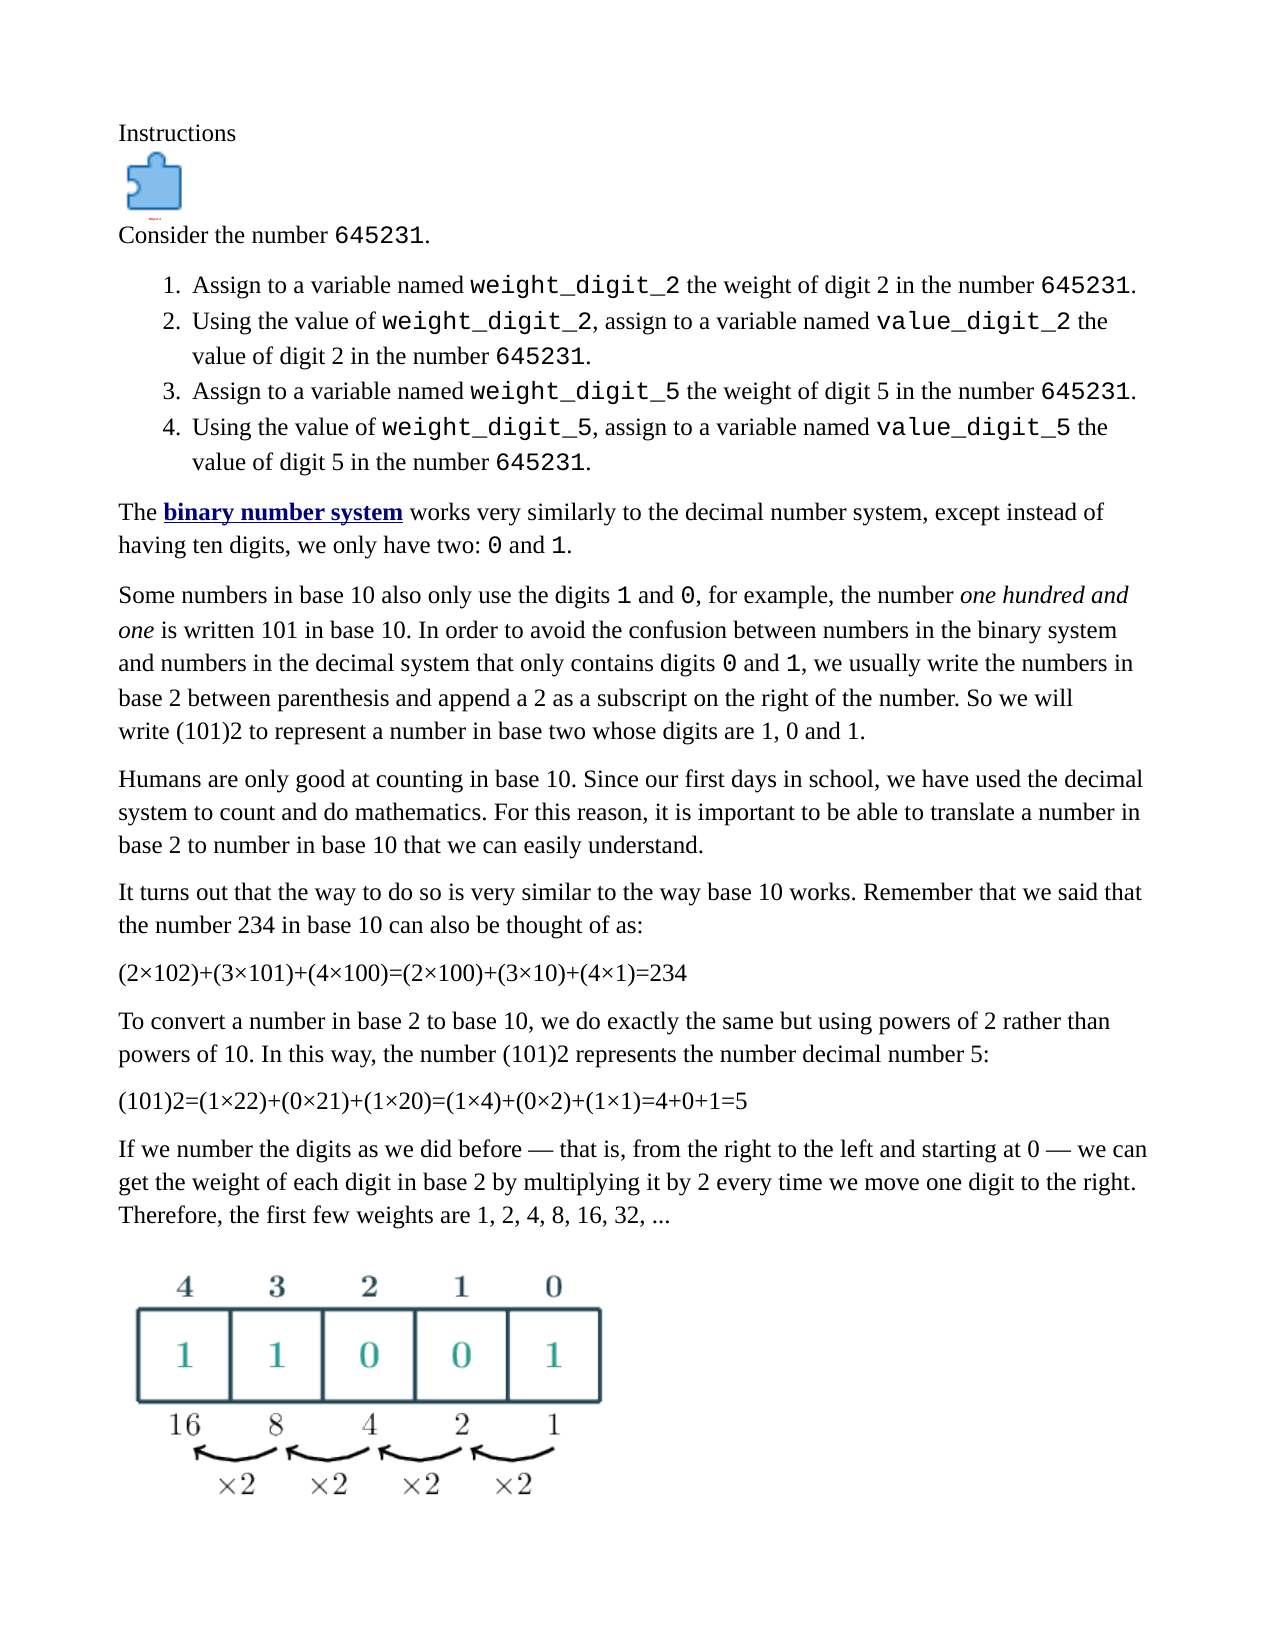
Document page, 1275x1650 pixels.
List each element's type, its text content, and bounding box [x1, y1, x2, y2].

list Using the value of weight_digit_2, assign to a variable named value_digit_2 the value of digit 2 in the number 645231. [162, 306, 1157, 372]
text Consider the number 645231. [118, 221, 1157, 251]
text Humans are only good at counting in base 10. Since our first days in school, we have used the decimal system to count and do mathematics. For this reason, it is important to be able to translate a number in base 2 to number in base 10 that we can easily understand. [118, 764, 1157, 859]
list Assign to a variable named weight_digit_2 the weight of digit 2 in the number 645231. [162, 271, 1157, 301]
list Assign to a variable named weight_digit_5 the weight of digit 5 in the number 645231. [162, 376, 1157, 407]
picture [118, 1247, 620, 1526]
text (2×102)+(3×101)+(4×100)=(2×100)+(3×10)+(4×1)=234 [118, 958, 1157, 987]
text It turns out that the way to do so is very similar to the way base 10 works. Remember that we said that the number 234 in base 10 can also be thought of as: [118, 877, 1157, 939]
text The binary number system works very similarly to the decimal number system, except instead of having ten digits, we only have two: 0 and 1. [118, 497, 1157, 561]
text Instructions [118, 118, 1157, 147]
text Some numbers in base 10 also only use the digits 1 and 0, for example, the number one hundred and one is written 101 in base 10. In order to avoid the confusion between numbers in the binary system and numbers in the decimal system that only contains digits 0 and 1, we usually write the numbers in base 2 between parenthesis and append a 2 as a subscript on the right of the number. So we will write (101)2 to represent a number in base two whose digits are 1, 0 and 1. [118, 580, 1157, 745]
text If we number the digits as we did before — that is, from the right to the left and starting at 0 — we can get the weight of each digit in base 2 by multiplying it by 2 every time we move one digit to the right. Therefore, the first few weights are 1, 2, 4, 8, 16, 32, ... [118, 1134, 1157, 1229]
list Using the value of weight_digit_5, assign to a variable named value_digit_5 the value of digit 5 in the number 645231. [162, 412, 1157, 478]
text To convert a number in base 2 to base 10, we do exactly the same but using powers of 2 rather than powers of 10. In this way, the number (101)2 represents the number decimal number 5: [118, 1006, 1157, 1067]
text (101)2=(1×22)+(0×21)+(1×20)=(1×4)+(0×2)+(1×1)=4+0+1=5 [118, 1086, 1157, 1115]
